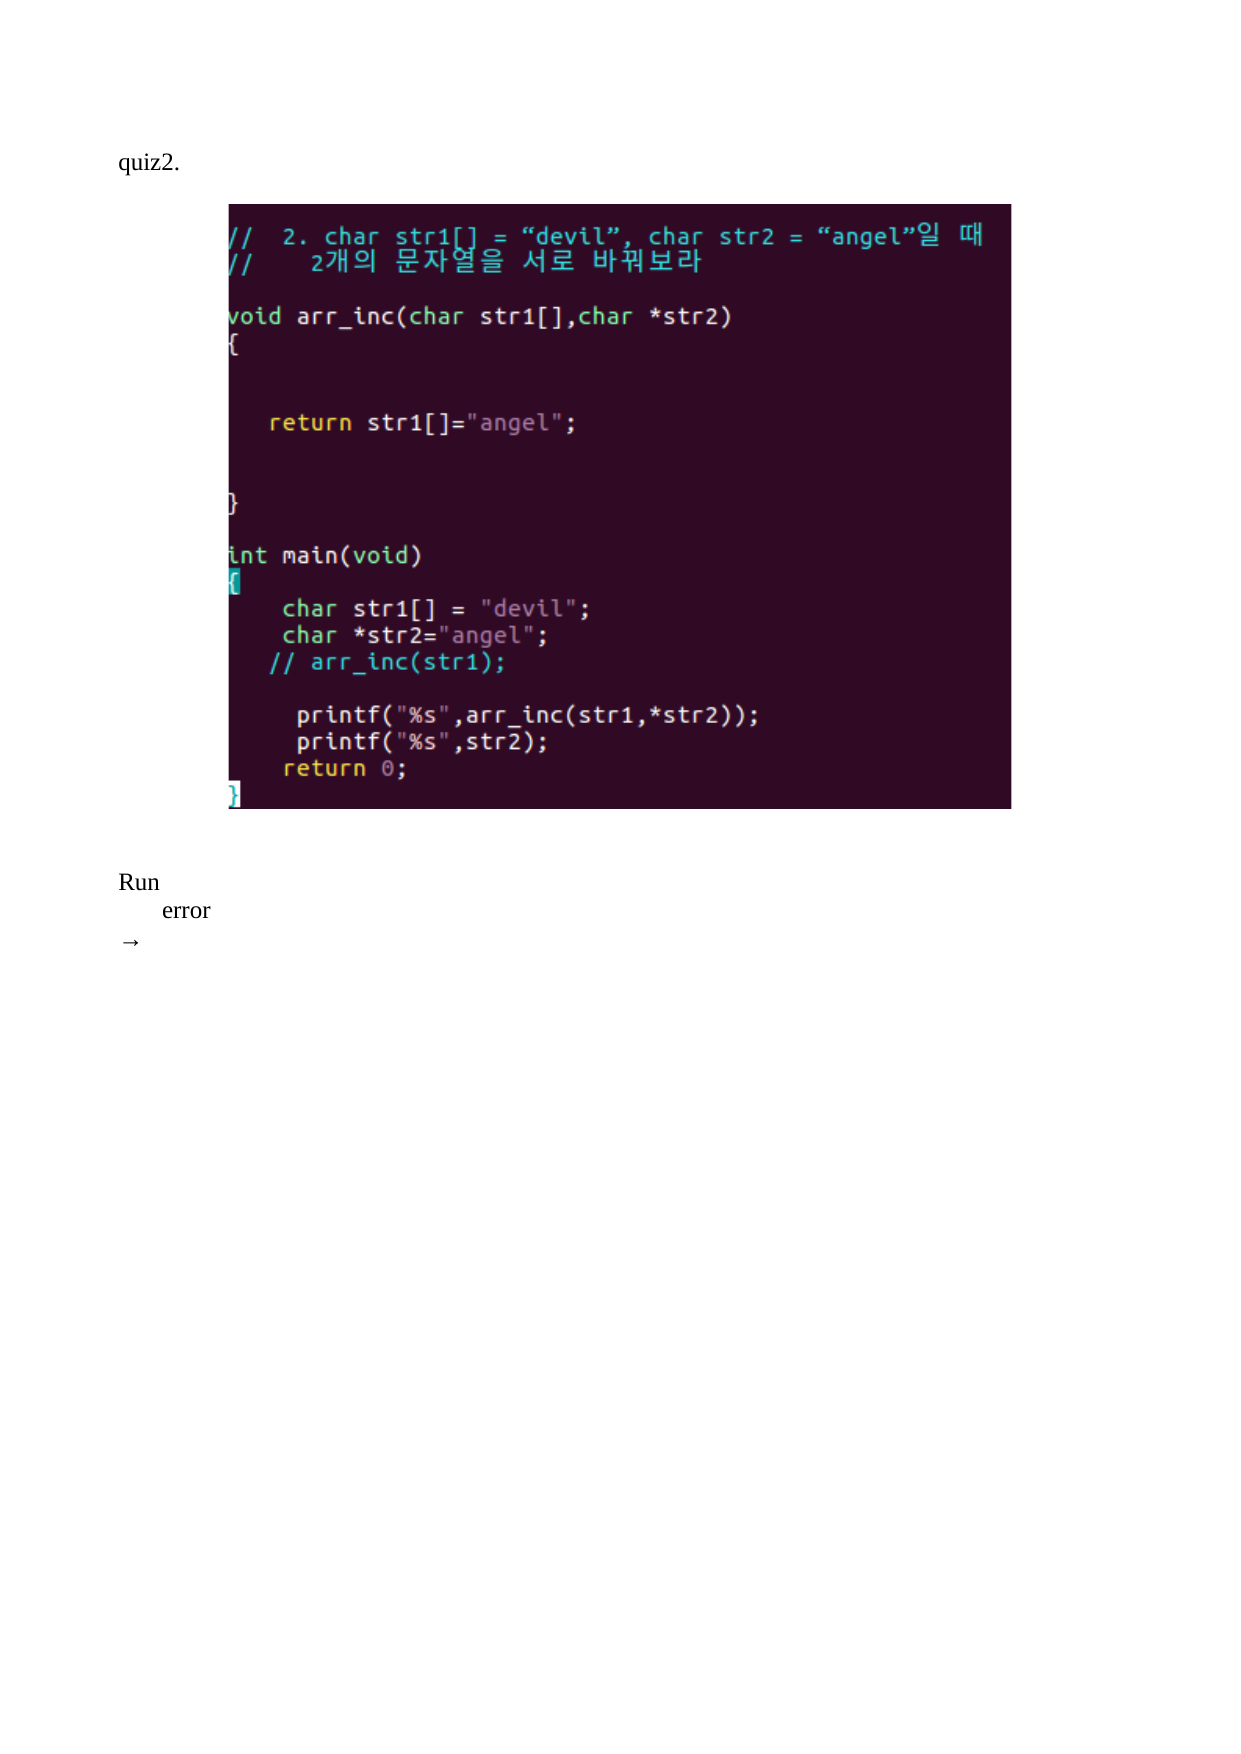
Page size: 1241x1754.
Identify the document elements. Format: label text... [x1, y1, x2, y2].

text error [118, 895, 1122, 924]
text quiz2. [118, 147, 1122, 176]
picture [228, 204, 1012, 809]
text → [118, 924, 1122, 953]
text Run [118, 867, 1122, 895]
